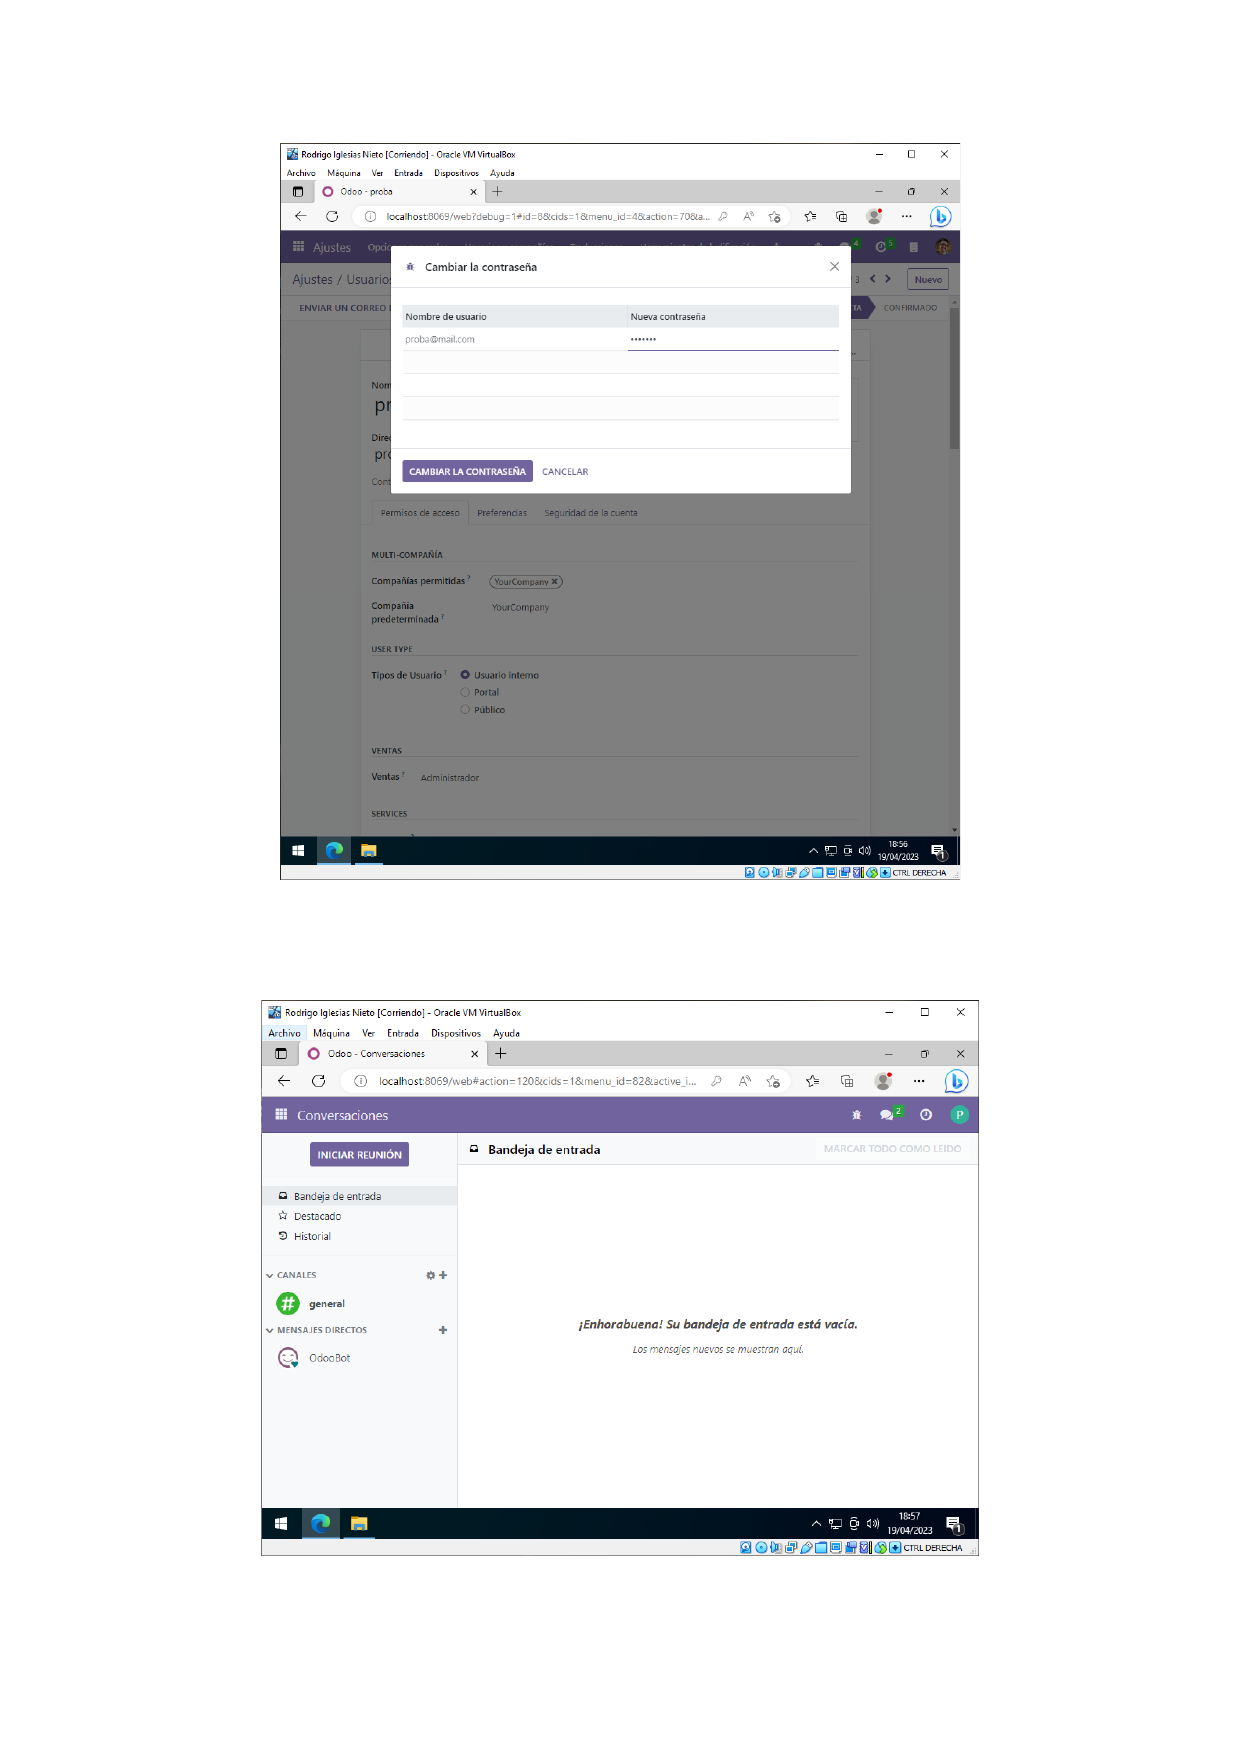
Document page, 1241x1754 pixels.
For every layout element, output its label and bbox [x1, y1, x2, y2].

picture [280, 143, 961, 880]
picture [261, 1000, 979, 1556]
